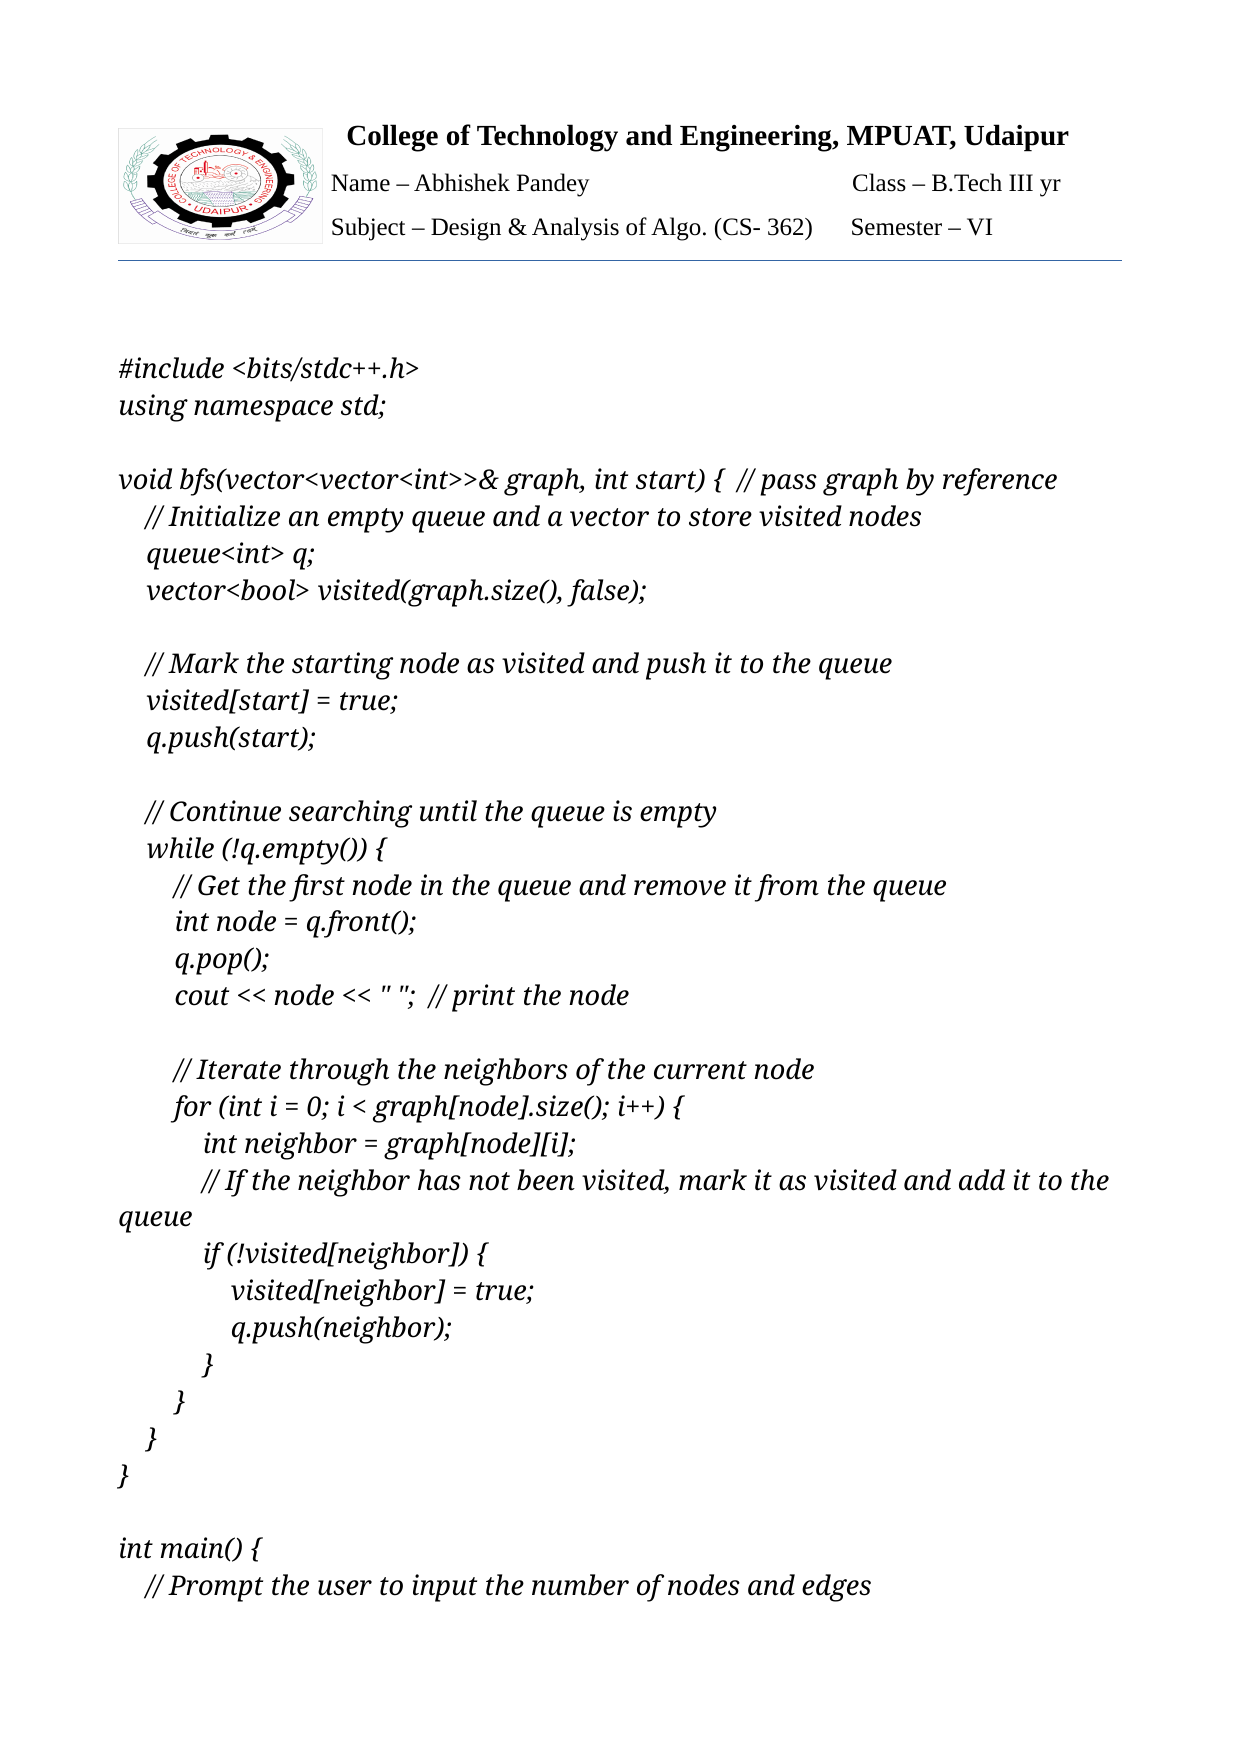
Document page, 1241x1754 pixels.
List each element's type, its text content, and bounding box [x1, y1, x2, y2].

text // If the neighbor has not been visited, mark it as visited and add it to the queue [118, 1161, 1122, 1235]
text cout << node << " "; // print the node [118, 977, 1122, 1013]
text using namespace std; [118, 387, 1122, 423]
text while (!q.empty()) { [118, 829, 1122, 866]
text q.push(start); [118, 718, 1122, 755]
text } [118, 1382, 1122, 1419]
picture [118, 128, 323, 244]
text visited[neighbor] = true; [118, 1272, 1122, 1308]
text #include <bits/stdc++.h> [118, 350, 1122, 387]
text q.pop(); [118, 940, 1122, 977]
text // Mark the starting node as visited and push it to the queue [118, 645, 1122, 682]
text } [118, 1419, 1122, 1456]
text } [118, 1345, 1122, 1382]
text int main() { [118, 1530, 1122, 1567]
text queue<int> q; [118, 534, 1122, 571]
text // Prompt the user to input the number of nodes and edges [118, 1567, 1122, 1603]
text visited[start] = true; [118, 682, 1122, 718]
text // Initialize an empty queue and a vector to store visited nodes [118, 497, 1122, 534]
text if (!visited[neighbor]) { [118, 1235, 1122, 1272]
text // Continue searching until the queue is empty [118, 792, 1122, 829]
text void bfs(vector<vector<int>>& graph, int start) { // pass graph by reference [118, 460, 1122, 497]
text for (int i = 0; i < graph[node].size(); i++) { [118, 1087, 1122, 1124]
text q.push(neighbor); [118, 1308, 1122, 1345]
text int neighbor = graph[node][i]; [118, 1124, 1122, 1161]
text // Get the first node in the queue and remove it from the queue [118, 866, 1122, 903]
text } [118, 1456, 1122, 1493]
text int node = q.front(); [118, 903, 1122, 940]
text // Iterate through the neighbors of the current node [118, 1050, 1122, 1087]
text vector<bool> visited(graph.size(), false); [118, 571, 1122, 608]
